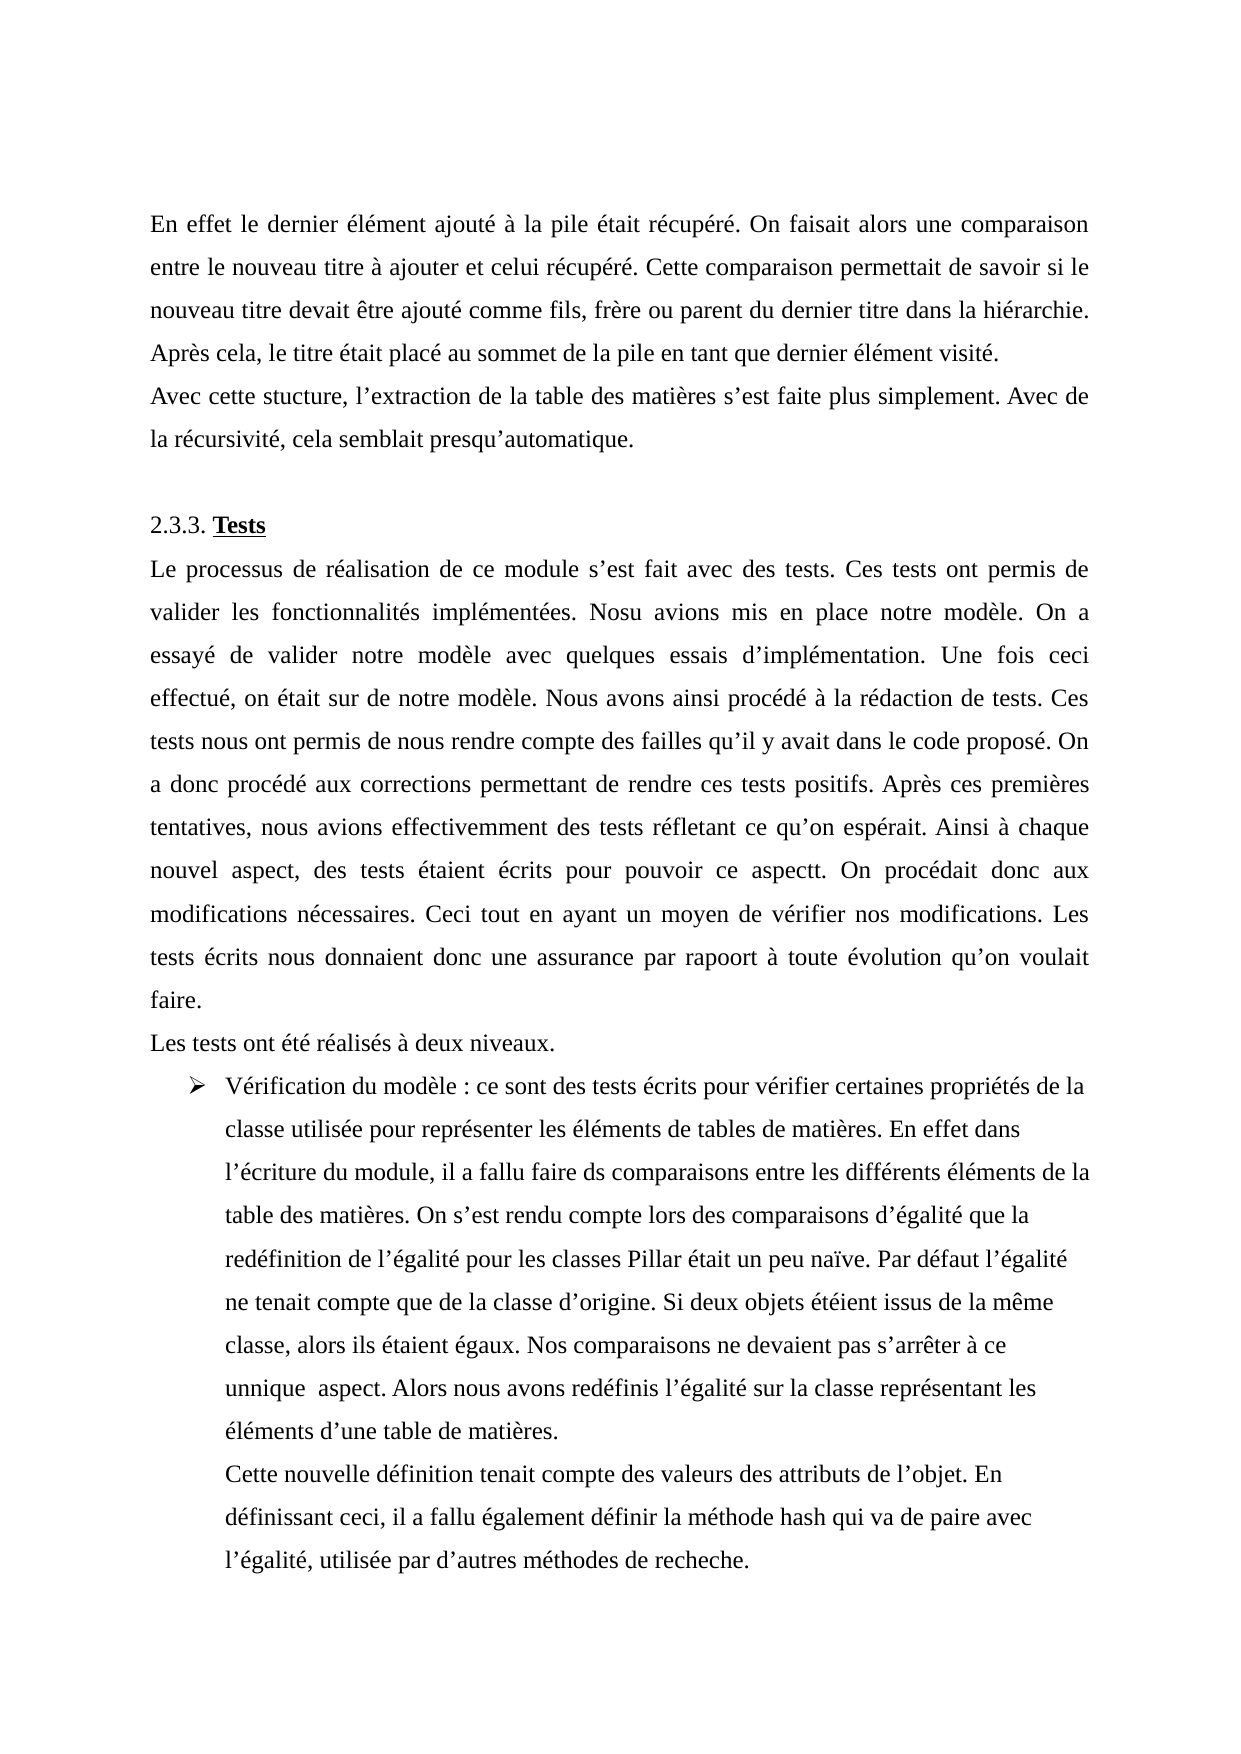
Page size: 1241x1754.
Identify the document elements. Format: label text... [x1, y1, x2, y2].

text 2.3.3. Tests [150, 511, 1091, 539]
text Les tests ont été réalisés à deux niveaux. [150, 1028, 1091, 1057]
text Avec cette stucture, l’extraction de la table des matières s’est faite plus simplement. Avec de la récursivité, cela semblait presqu’automatique. [150, 381, 1091, 453]
list Cette nouvelle définition tenait compte des valeurs des attributs de l’objet. En définissant ceci, il a fallu également définir la méthode hash qui va de paire avec l’égalité, utilisée par d’autres méthodes de recheche. [187, 1459, 1091, 1574]
text Le processus de réalisation de ce module s’est fait avec des tests. Ces tests ont permis de valider les fonctionnalités implémentées. Nosu avions mis en place notre modèle. On a essayé de valider notre modèle avec quelques essais d’implémentation. Une fois ceci effectué, on était sur de notre modèle. Nous avons ainsi procédé à la rédaction de tests. Ces tests nous ont permis de nous rendre compte des failles qu’il y avait dans le code proposé. On a donc procédé aux corrections permettant de rendre ces tests positifs. Après ces premières tentatives, nous avions effectivemment des tests réfletant ce qu’on espérait. Ainsi à chaque nouvel aspect, des tests étaient écrits pour pouvoir ce aspectt. On procédait donc aux modifications nécessaires. Ceci tout en ayant un moyen de vérifier nos modifications. Les tests écrits nous donnaient donc une assurance par rapoort à toute évolution qu’on voulait faire. [150, 554, 1091, 1014]
list Vérification du modèle : ce sont des tests écrits pour vérifier certaines propriétés de la classe utilisée pour représenter les éléments de tables de matières. En effet dans l’écriture du module, il a fallu faire ds comparaisons entre les différents éléments de la table des matières. On s’est rendu compte lors des comparaisons d’égalité que la redéfinition de l’égalité pour les classes Pillar était un peu naïve. Par défaut l’égalité ne tenait compte que de la classe d’origine. Si deux objets étéient issus de la même classe, alors ils étaient égaux. Nos comparaisons ne devaient pas s’arrêter à ce unnique aspect. Alors nous avons redéfinis l’égalité sur la classe représentant les éléments d’une table de matières. [187, 1071, 1091, 1445]
text En effet le dernier élément ajouté à la pile était récupéré. On faisait alors une comparaison entre le nouveau titre à ajouter et celui récupéré. Cette comparaison permettait de savoir si le nouveau titre devait être ajouté comme fils, frère ou parent du dernier titre dans la hiérarchie. Après cela, le titre était placé au sommet de la pile en tant que dernier élément visité. [150, 209, 1091, 367]
